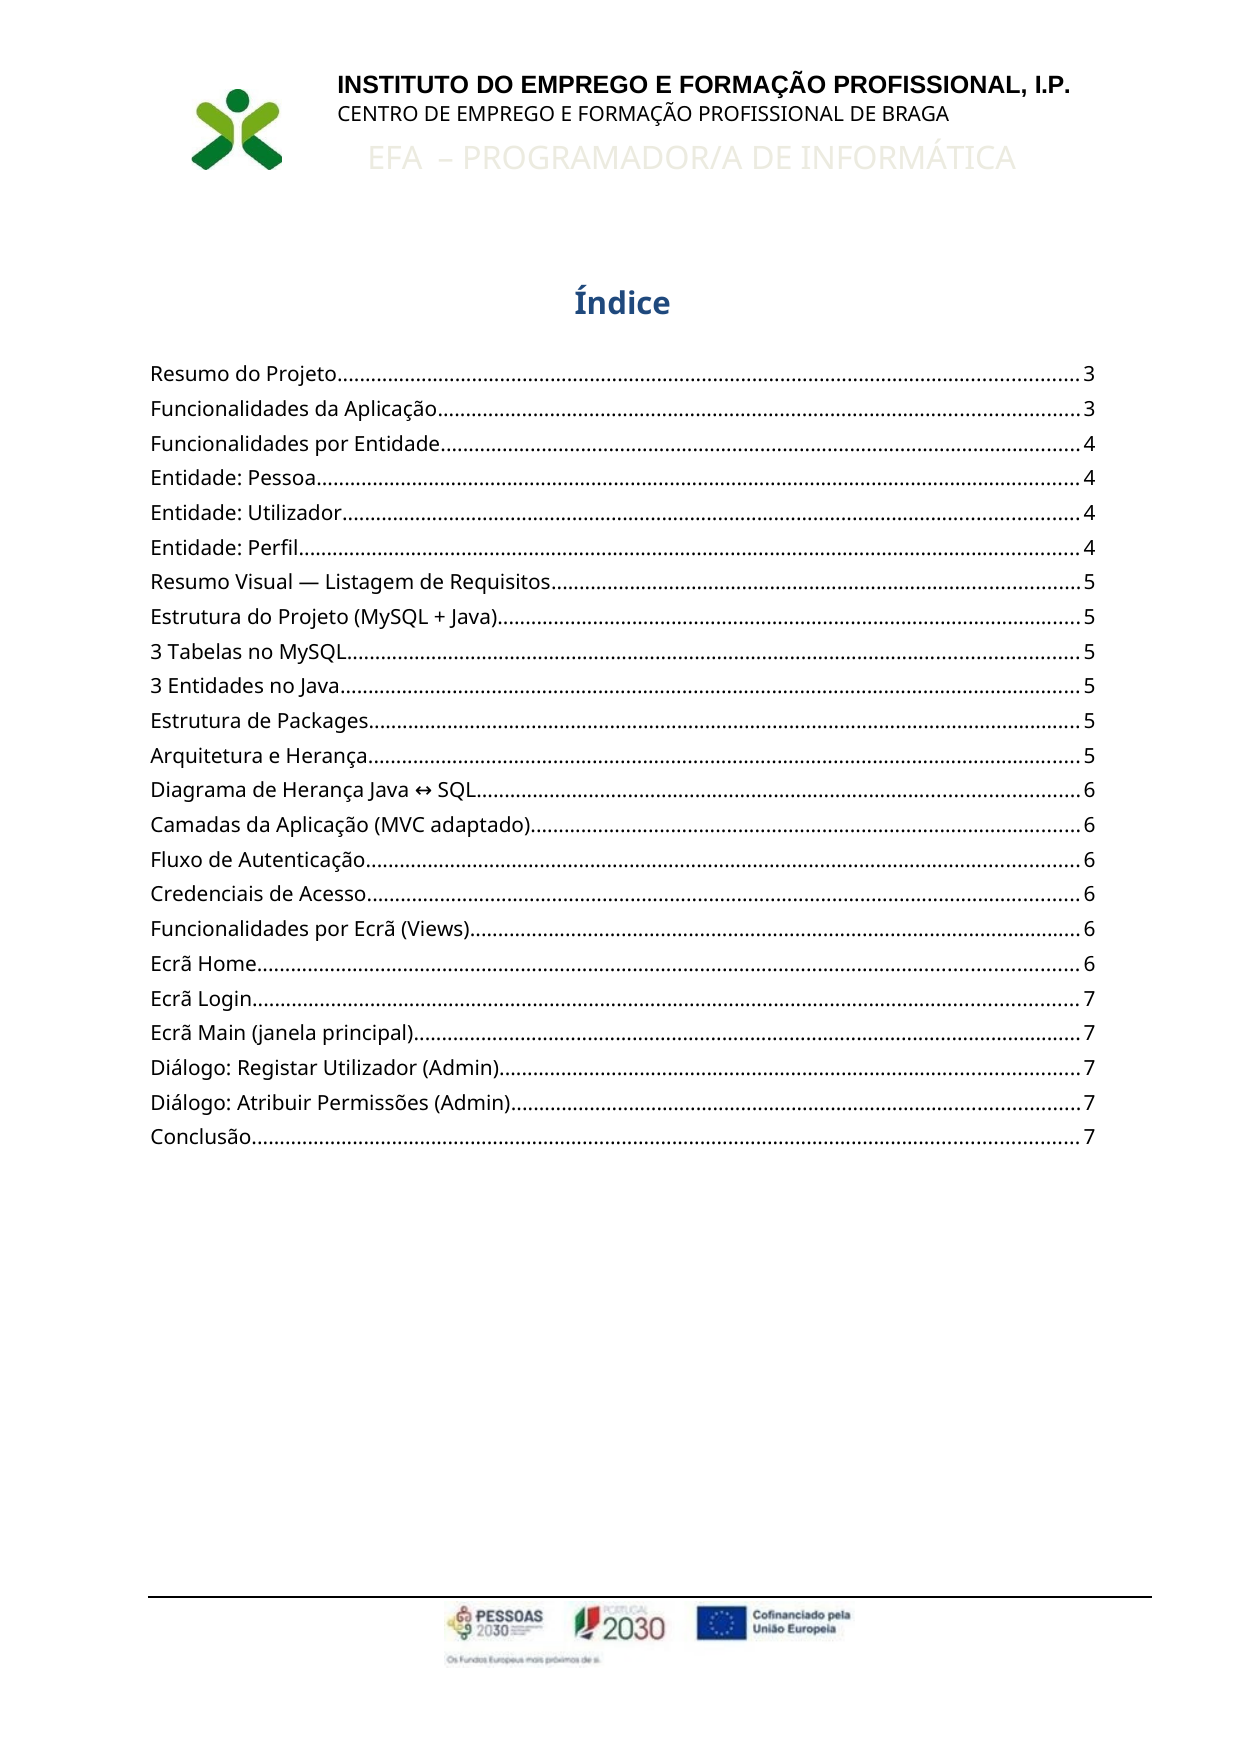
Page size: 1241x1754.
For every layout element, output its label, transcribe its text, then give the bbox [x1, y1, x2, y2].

text 3 Tabelas no MySQL 5 [150, 637, 1095, 665]
text Resumo Visual — Listagem de Requisitos 5 [150, 567, 1095, 596]
text Conclusão 7 [150, 1122, 1095, 1151]
text Fluxo de Autenticação 6 [150, 845, 1095, 873]
text Entidade: Perfil 4 [150, 533, 1095, 561]
text Arquitetura e Herança 5 [150, 741, 1095, 769]
text Funcionalidades por Ecrã (Views) 6 [150, 914, 1095, 943]
text 3 Entidades no Java 5 [150, 671, 1095, 700]
text Entidade: Utilizador 4 [150, 498, 1095, 526]
text Funcionalidades da Aplicação 3 [150, 394, 1095, 422]
text Estrutura do Projeto (MySQL + Java) 5 [150, 602, 1095, 631]
text Resumo do Projeto 3 [150, 359, 1095, 388]
text Camadas da Aplicação (MVC adaptado) 6 [150, 810, 1095, 839]
text Credenciais de Acesso 6 [150, 879, 1095, 908]
text Estrutura de Packages 5 [150, 706, 1095, 734]
text Entidade: Pessoa 4 [150, 463, 1095, 492]
subtitle Índice [150, 281, 1095, 323]
text Diálogo: Registar Utilizador (Admin) 7 [150, 1053, 1095, 1081]
text Ecrã Home 6 [150, 949, 1095, 977]
picture [444, 1601, 855, 1668]
text Ecrã Login 7 [150, 984, 1095, 1012]
picture [191, 89, 282, 170]
text Ecrã Main (janela principal) 7 [150, 1018, 1095, 1047]
text Diálogo: Atribuir Permissões (Admin) 7 [150, 1088, 1095, 1116]
text Funcionalidades por Entidade 4 [150, 429, 1095, 457]
text Diagrama de Herança Java ↔ SQL 6 [150, 776, 1095, 804]
